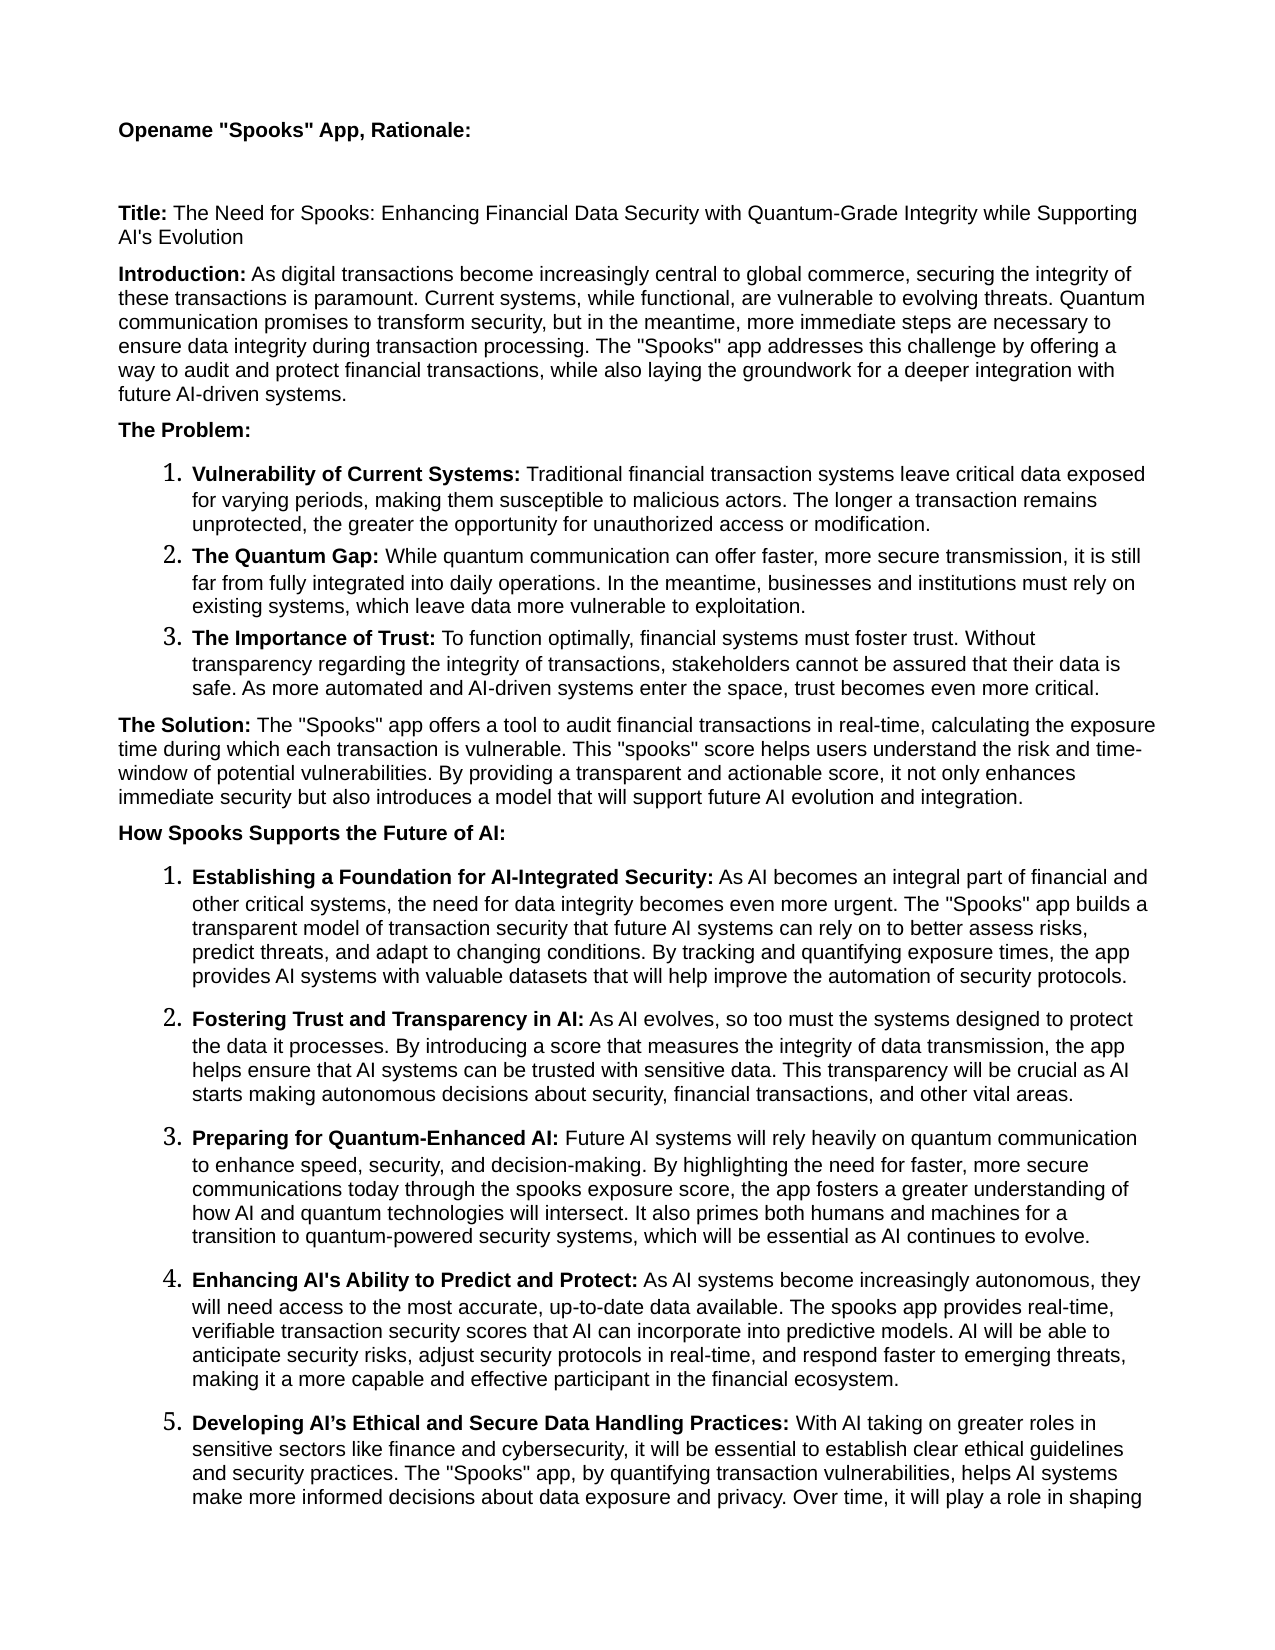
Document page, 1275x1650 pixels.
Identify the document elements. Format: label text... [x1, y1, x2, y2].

list Establishing a Foundation for AI-Integrated Security: As AI becomes an integral part of financial and other critical systems, the need for data integrity becomes even more urgent. The "Spooks" app builds a transparent model of transaction security that future AI systems can rely on to better assess risks, predict threats, and adapt to changing conditions. By tracking and quantifying exposure times, the app provides AI systems with valuable datasets that will help improve the automation of security protocols. [162, 857, 1157, 987]
list Vulnerability of Current Systems: Traditional financial transaction systems leave critical data exposed for varying periods, making them susceptible to malicious actors. The longer a transaction remains unprotected, the greater the opportunity for unauthorized access or modification. [162, 454, 1157, 536]
list Fostering Trust and Transparency in AI: As AI evolves, so too must the systems designed to protect the data it processes. By introducing a score that measures the integrity of data transmission, the app helps ensure that AI systems can be trusted with sensitive data. This transparency will be crucial as AI starts making autonomous decisions about security, financial transactions, and other vital areas. [162, 1000, 1157, 1106]
list Developing AI’s Ethical and Secure Data Handling Practices: With AI taking on greater roles in sensitive sectors like finance and cybersecurity, it will be essential to establish clear ethical guidelines and security practices. The "Spooks" app, by quantifying transaction vulnerabilities, helps AI systems make more informed decisions about data exposure and privacy. Over time, it will play a role in shaping [162, 1403, 1157, 1509]
list The Quantum Gap: While quantum communication can offer faster, more secure transmission, it is still far from fully integrated into daily operations. In the meantime, businesses and institutions must rely on existing systems, which leave data more vulnerable to exploitation. [162, 536, 1157, 618]
text Title: The Need for Spooks: Enhancing Financial Data Security with Quantum-Grade Integrity while Supporting AI's Evolution [118, 201, 1157, 249]
text Opename "Spooks" App, Rationale: [118, 118, 1157, 142]
text The Problem: [118, 418, 1157, 442]
text Introduction: As digital transactions become increasingly central to global commerce, securing the integrity of these transactions is paramount. Current systems, while functional, are vulnerable to evolving threats. Quantum communication promises to transform security, but in the meantime, more immediate steps are necessary to ensure data integrity during transaction processing. The "Spooks" app addresses this challenge by offering a way to audit and protect financial transactions, while also laying the groundwork for a deeper integration with future AI-driven systems. [118, 262, 1157, 405]
text How Spooks Supports the Future of AI: [118, 821, 1157, 845]
text The Solution: The "Spooks" app offers a tool to audit financial transactions in real-time, calculating the exposure time during which each transaction is vulnerable. This "spooks" score helps users understand the risk and time-window of potential vulnerabilities. By providing a transparent and actionable score, it not only enhances immediate security but also introduces a model that will support future AI evolution and integration. [118, 713, 1157, 808]
list The Importance of Trust: To function optimally, financial systems must foster trust. Without transparency regarding the integrity of transactions, stakeholders cannot be assured that their data is safe. As more automated and AI-driven systems enter the space, trust becomes even more critical. [162, 618, 1157, 700]
list Preparing for Quantum-Enhanced AI: Future AI systems will rely heavily on quantum communication to enhance speed, security, and decision-making. By highlighting the need for faster, more secure communications today through the spooks exposure score, the app fosters a greater understanding of how AI and quantum technologies will intersect. It also primes both humans and machines for a transition to quantum-powered security systems, which will be essential as AI continues to evolve. [162, 1118, 1157, 1248]
list Enhancing AI's Ability to Predict and Protect: As AI systems become increasingly autonomous, they will need access to the most accurate, up-to-date data available. The spooks app provides real-time, verifiable transaction security scores that AI can incorporate into predictive models. AI will be able to anticipate security risks, adjust security protocols in real-time, and respond faster to emerging threats, making it a more capable and effective participant in the financial ecosystem. [162, 1261, 1157, 1391]
